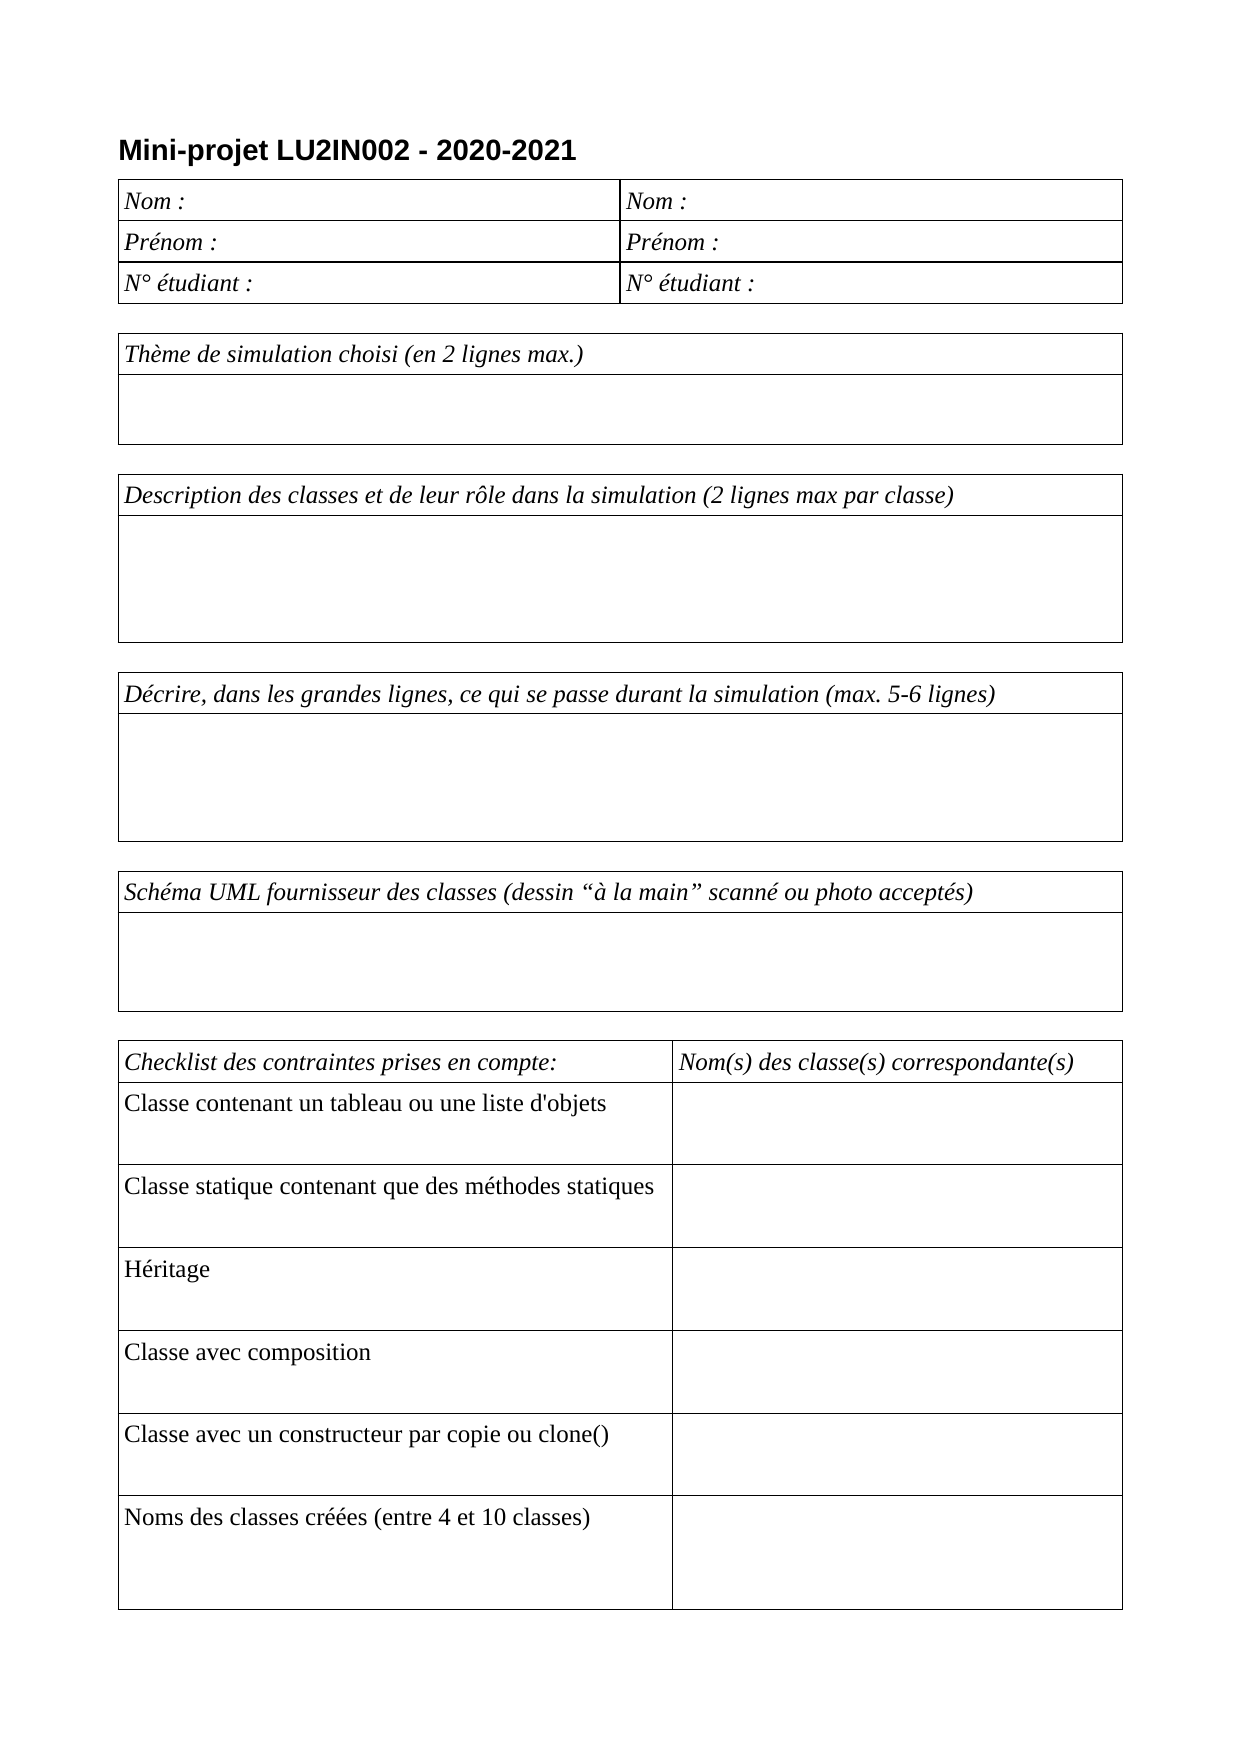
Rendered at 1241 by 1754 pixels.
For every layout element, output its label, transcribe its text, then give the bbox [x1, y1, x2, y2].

table_cell Classe avec un constructeur par copie ou clone() [119, 1414, 672, 1495]
table_cell Classe avec composition [119, 1331, 672, 1412]
table_cell [119, 913, 1122, 1011]
table_header Checklist des contraintes prises en compte: [119, 1041, 672, 1082]
table_cell [673, 1331, 1122, 1412]
table_cell [119, 516, 1122, 642]
table_cell [119, 714, 1122, 841]
table_cell Prénom : [621, 221, 1122, 261]
table_cell Classe statique contenant que des méthodes statiques [119, 1165, 672, 1247]
table_cell [673, 1248, 1122, 1330]
table_header Description des classes et de leur rôle dans la simulation (2 lignes max par classe) [119, 475, 1122, 515]
table_cell [673, 1496, 1122, 1609]
table_cell [673, 1165, 1122, 1247]
table_header Schéma UML fournisseur des classes (dessin “à la main” scanné ou photo acceptés) [119, 872, 1122, 912]
table_header Nom : [621, 180, 1122, 220]
table_header Décrire, dans les grandes lignes, ce qui se passe durant la simulation (max. 5-6 lignes) [119, 673, 1122, 713]
table_cell [673, 1083, 1122, 1164]
table_header Nom : [119, 180, 619, 220]
table_header Thème de simulation choisi (en 2 lignes max.) [119, 334, 1122, 374]
table_header Nom(s) des classe(s) correspondante(s) [673, 1041, 1122, 1082]
table_cell Classe contenant un tableau ou une liste d'objets [119, 1083, 672, 1164]
table_cell [673, 1414, 1122, 1495]
subtitle Mini-projet LU2IN002 - 2020-2021 [118, 133, 1122, 166]
table_cell N° étudiant : [119, 263, 619, 303]
table_cell Héritage [119, 1248, 672, 1330]
table_cell Prénom : [119, 221, 619, 261]
table_cell [119, 375, 1122, 444]
table_cell N° étudiant : [621, 263, 1122, 303]
table_cell Noms des classes créées (entre 4 et 10 classes) [119, 1496, 672, 1609]
